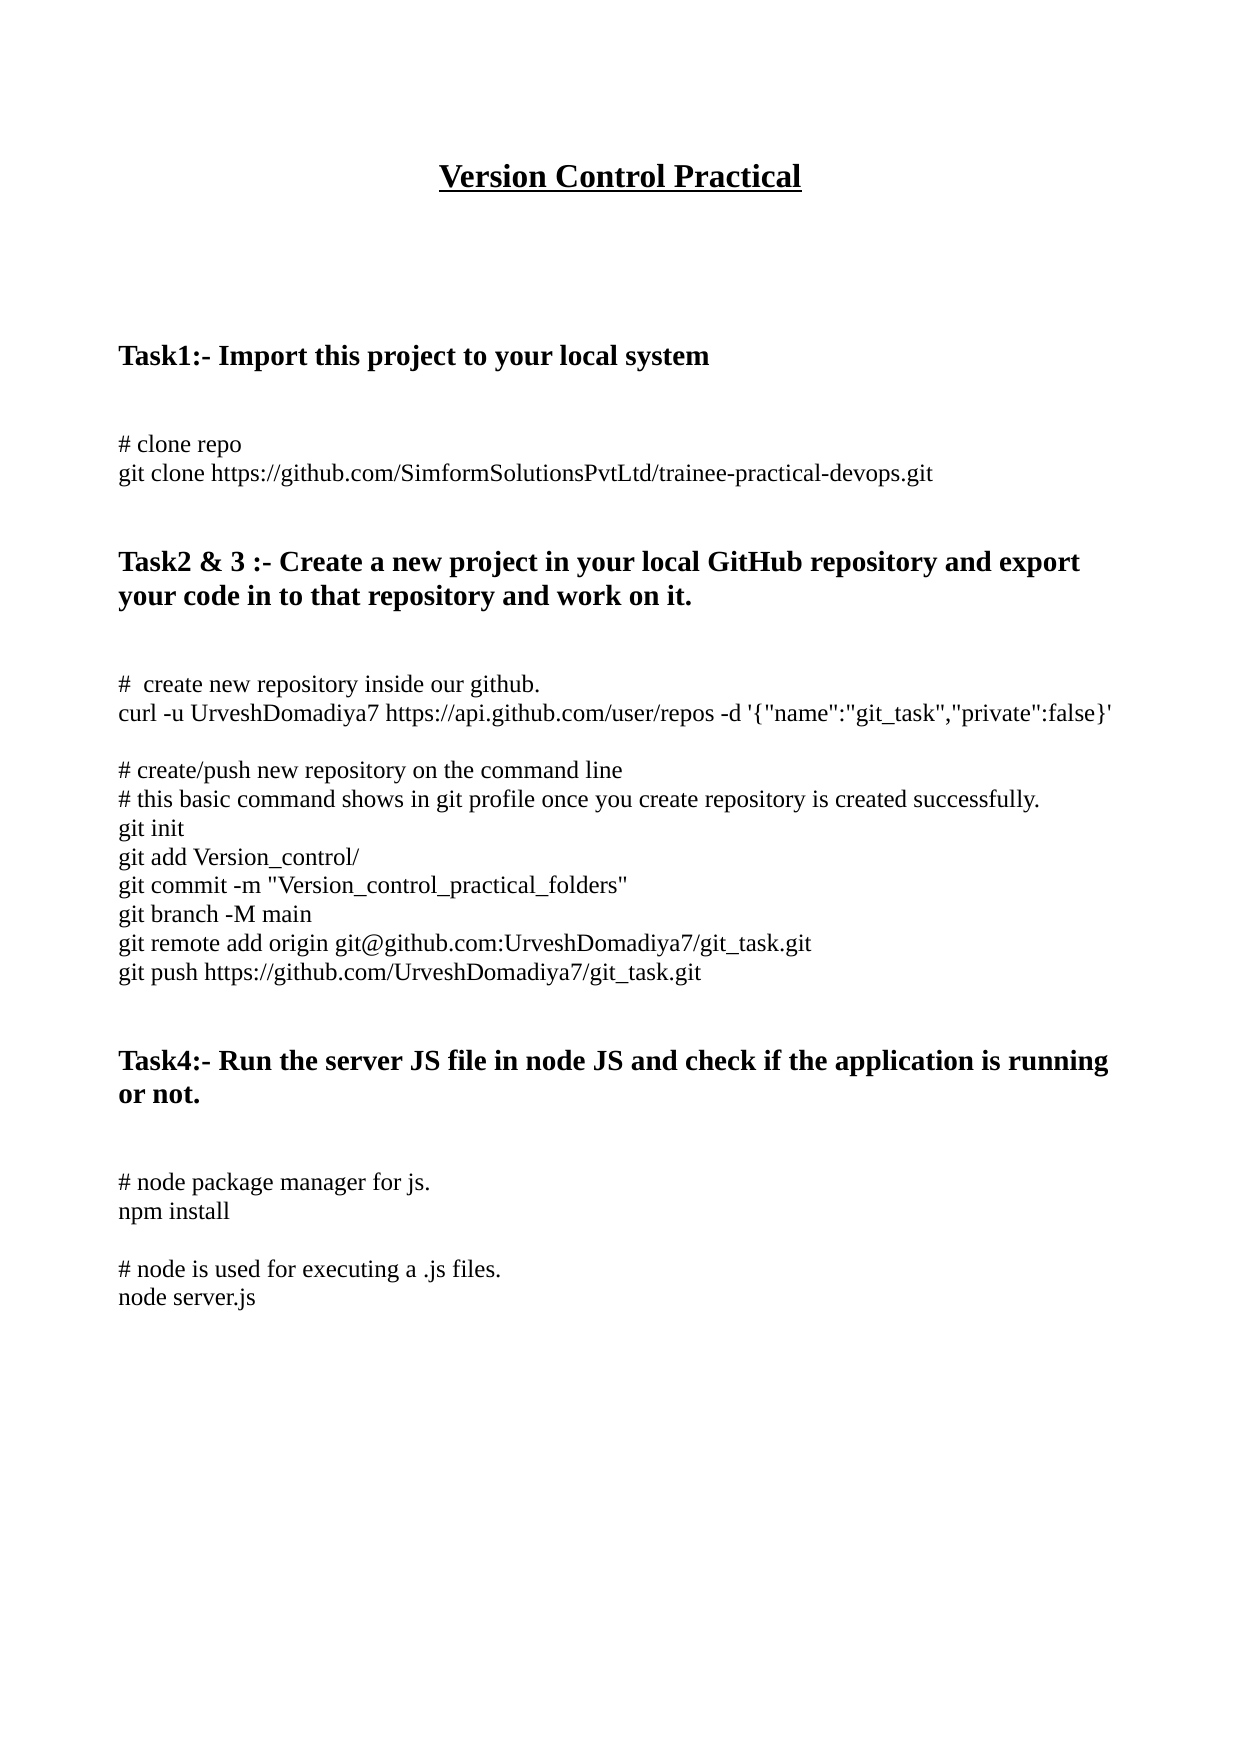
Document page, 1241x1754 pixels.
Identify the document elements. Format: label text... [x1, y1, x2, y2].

text git init [118, 813, 1122, 842]
text npm install [118, 1196, 1122, 1225]
text # create new repository inside our github. [118, 669, 1122, 698]
text # this basic command shows in git profile once you create repository is created successfully. [118, 784, 1122, 813]
text Version Control Practical [118, 156, 1122, 195]
text # node is used for executing a .js files. [118, 1254, 1122, 1282]
text Task2 & 3 :- Create a new project in your local GitHub repository and export your code in to that repository and work on it. [118, 544, 1122, 612]
text Task4:- Run the server JS file in node JS and check if the application is running or not. [118, 1043, 1122, 1110]
text git push https://github.com/UrveshDomadiya7/git_task.git [118, 957, 1122, 985]
text Task1:- Import this project to your local system [118, 338, 1122, 372]
text node server.js [118, 1282, 1122, 1311]
text # clone repo [118, 429, 1122, 458]
text git remote add origin git@github.com:UrveshDomadiya7/git_task.git [118, 928, 1122, 957]
text curl -u UrveshDomadiya7 https://api.github.com/user/repos -d '{"name":"git_task","private":false}' [118, 698, 1122, 727]
text git add Version_control/ [118, 842, 1122, 870]
text # create/push new repository on the command line [118, 755, 1122, 784]
text git branch -M main [118, 899, 1122, 928]
text git clone https://github.com/SimformSolutionsPvtLtd/trainee-practical-devops.git [118, 458, 1122, 487]
text # node package manager for js. [118, 1167, 1122, 1196]
text git commit -m "Version_control_practical_folders" [118, 870, 1122, 899]
